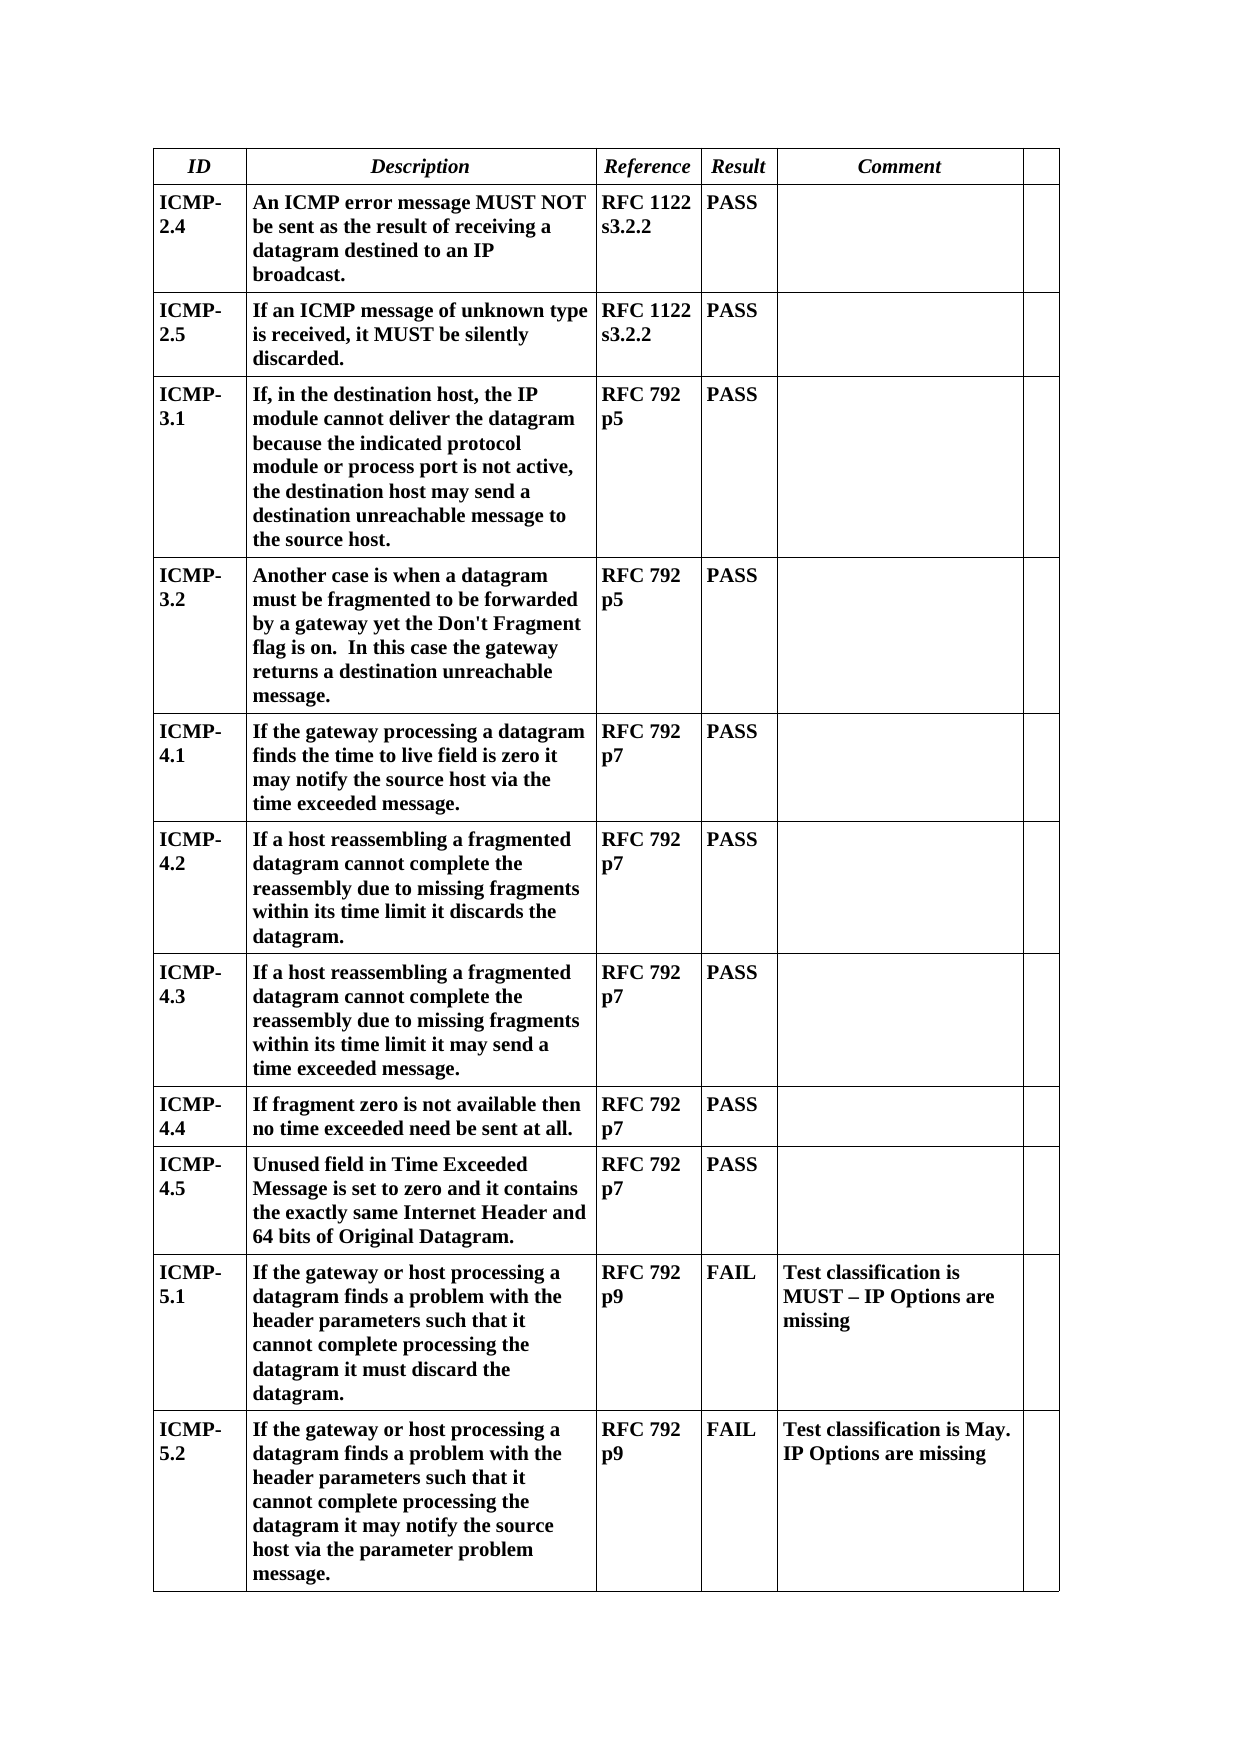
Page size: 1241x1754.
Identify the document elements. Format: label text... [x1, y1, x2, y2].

table_cell [1024, 1255, 1059, 1410]
table_cell [778, 185, 1023, 292]
table_cell PASS [702, 293, 777, 376]
table_cell [778, 1147, 1023, 1254]
table_cell PASS [702, 1087, 777, 1146]
table_cell [1024, 714, 1059, 821]
table_cell If, in the destination host, the IP module cannot deliver the datagram because the indicated protocol module or process port is not active, the destination host may send a destination unreachable message to the source host. [247, 377, 596, 556]
table_cell PASS [702, 954, 777, 1086]
table_cell RFC 792 p7 [597, 954, 701, 1086]
table_cell RFC 792 p7 [597, 714, 701, 821]
table_cell ICMP-3.1 [154, 377, 246, 556]
table_cell RFC 792 p7 [597, 1147, 701, 1254]
table_cell [1024, 558, 1059, 713]
table_cell RFC 792 p7 [597, 1087, 701, 1146]
table_cell [778, 1087, 1023, 1146]
table_cell ICMP-5.1 [154, 1255, 246, 1410]
table_cell [778, 954, 1023, 1086]
table_cell PASS [702, 558, 777, 713]
table_cell RFC 1122 s3.2.2 [597, 185, 701, 292]
table_header ID [154, 149, 246, 184]
table_cell [1024, 822, 1059, 953]
table_cell [1024, 1411, 1059, 1591]
table_cell ICMP-4.1 [154, 714, 246, 821]
table_header Result [702, 149, 777, 184]
table_cell PASS [702, 714, 777, 821]
table_cell If a host reassembling a fragmented datagram cannot complete the reassembly due to missing fragments within its time limit it discards the datagram. [247, 822, 596, 953]
table_cell [1024, 954, 1059, 1086]
table_cell [778, 822, 1023, 953]
table_header Reference [597, 149, 701, 184]
table_cell If the gateway or host processing a datagram finds a problem with the header parameters such that it cannot complete processing the datagram it must discard the datagram. [247, 1255, 596, 1410]
table_cell RFC 792 p5 [597, 558, 701, 713]
table_cell If the gateway or host processing a datagram finds a problem with the header parameters such that it cannot complete processing the datagram it may notify the source host via the parameter problem message. [247, 1411, 596, 1591]
table_cell PASS [702, 1147, 777, 1254]
table_cell PASS [702, 822, 777, 953]
table_cell [778, 377, 1023, 556]
table_cell Test classification is May. IP Options are missing [778, 1411, 1023, 1591]
table_cell [1024, 1147, 1059, 1254]
table_cell RFC 792 p5 [597, 377, 701, 556]
table_cell PASS [702, 377, 777, 556]
table_header Description [247, 149, 596, 184]
table_cell ICMP-2.4 [154, 185, 246, 292]
table_cell [1024, 377, 1059, 556]
table_cell An ICMP error message MUST NOT be sent as the result of receiving a datagram destined to an IP broadcast. [247, 185, 596, 292]
table_cell [1024, 185, 1059, 292]
table_cell ICMP-4.2 [154, 822, 246, 953]
table_header Comment [778, 149, 1023, 184]
table_cell [778, 558, 1023, 713]
table_cell [1024, 1087, 1059, 1146]
table_cell ICMP-2.5 [154, 293, 246, 376]
table_cell RFC 1122 s3.2.2 [597, 293, 701, 376]
table_cell ICMP-4.4 [154, 1087, 246, 1146]
table_cell Another case is when a datagram must be fragmented to be forwarded by a gateway yet the Don't Fragment flag is on. In this case the gateway returns a destination unreachable message. [247, 558, 596, 713]
table_cell ICMP-5.2 [154, 1411, 246, 1591]
table_cell If the gateway processing a datagram finds the time to live field is zero it may notify the source host via the time exceeded message. [247, 714, 596, 821]
table_cell Test classification is MUST – IP Options are missing [778, 1255, 1023, 1410]
table_cell RFC 792 p9 [597, 1411, 701, 1591]
table_header [1024, 149, 1059, 184]
table_cell [778, 293, 1023, 376]
table_cell PASS [702, 185, 777, 292]
table_cell If a host reassembling a fragmented datagram cannot complete the reassembly due to missing fragments within its time limit it may send a time exceeded message. [247, 954, 596, 1086]
table_cell FAIL [702, 1411, 777, 1591]
table_cell RFC 792 p9 [597, 1255, 701, 1410]
table_cell [1024, 293, 1059, 376]
table_cell If an ICMP message of unknown type is received, it MUST be silently discarded. [247, 293, 596, 376]
table_cell ICMP-4.5 [154, 1147, 246, 1254]
table_cell [778, 714, 1023, 821]
table_cell Unused field in Time Exceeded Message is set to zero and it contains the exactly same Internet Header and 64 bits of Original Datagram. [247, 1147, 596, 1254]
table_cell FAIL [702, 1255, 777, 1410]
table_cell RFC 792 p7 [597, 822, 701, 953]
table_cell ICMP-4.3 [154, 954, 246, 1086]
table_cell ICMP-3.2 [154, 558, 246, 713]
table_cell If fragment zero is not available then no time exceeded need be sent at all. [247, 1087, 596, 1146]
